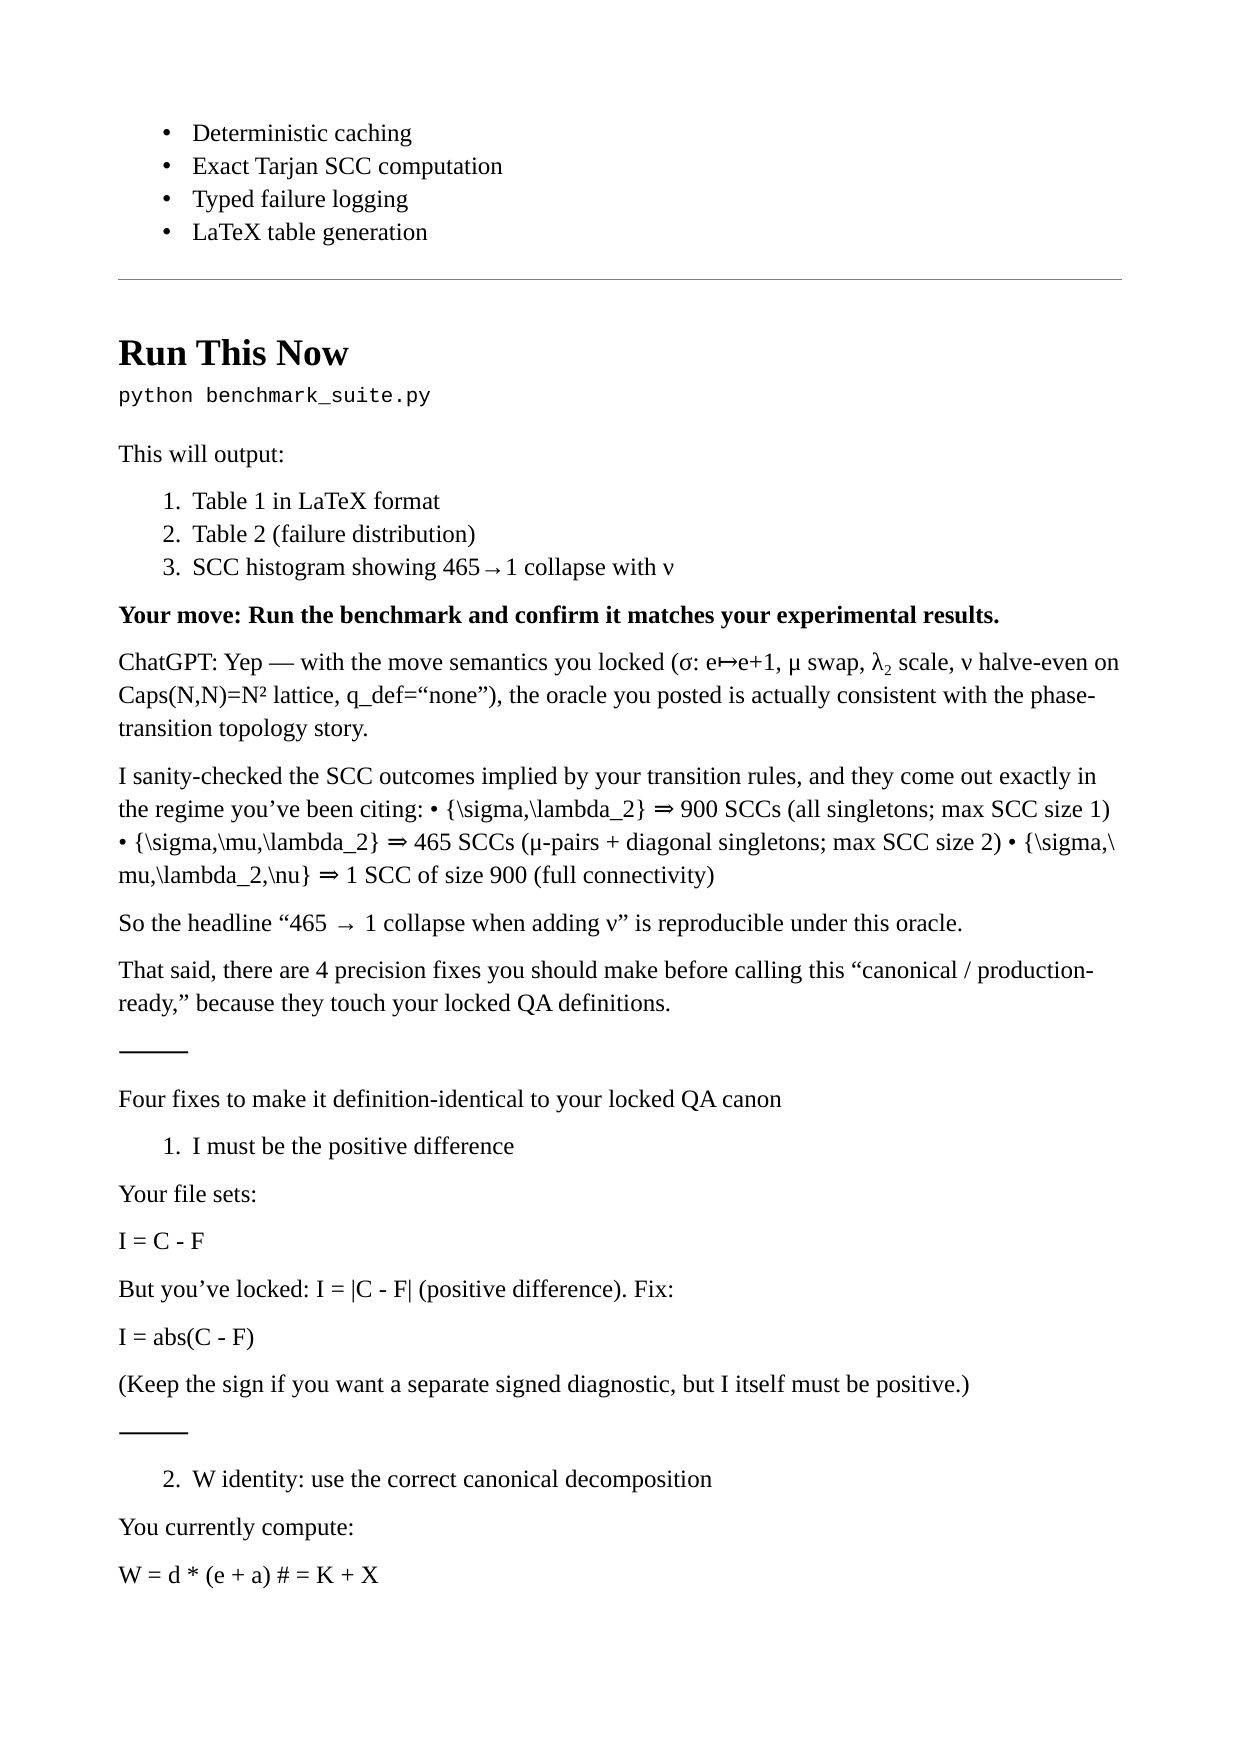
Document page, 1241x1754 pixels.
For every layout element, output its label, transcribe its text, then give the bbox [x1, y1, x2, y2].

text python benchmark_suite.py [118, 386, 1122, 409]
list SCC histogram showing 465→1 collapse with ν [162, 552, 1122, 581]
list Table 1 in LaTeX format [162, 486, 1122, 515]
text That said, there are 4 precision fixes you should make before calling this “canonical / production-ready,” because they touch your locked QA definitions. [118, 955, 1122, 1017]
text Four fixes to make it definition-identical to your locked QA canon [118, 1084, 1122, 1112]
text Your move: Run the benchmark and confirm it matches your experimental results. [118, 600, 1122, 629]
list Table 2 (failure distribution) [162, 519, 1122, 548]
text I sanity-checked the SCC outcomes implied by your transition rules, and they come out exactly in the regime you’ve been citing: • {\sigma,\lambda_2} ⇒ 900 SCCs (all singletons; max SCC size 1) • {\sigma,\mu,\lambda_2} ⇒ 465 SCCs (μ-pairs + diagonal singletons; max SCC size 2) • {\sigma,\mu,\lambda_2,\nu} ⇒ 1 SCC of size 900 (full connectivity) [118, 761, 1122, 889]
text You currently compute: [118, 1512, 1122, 1541]
list LaTeX table generation [162, 217, 1122, 246]
list Deterministic caching [162, 118, 1122, 147]
subtitle Run This Now [118, 330, 1122, 373]
list Typed failure logging [162, 184, 1122, 213]
text W = d * (e + a) # = K + X [118, 1560, 1122, 1588]
text This will output: [118, 439, 1122, 467]
text I = C - F [118, 1226, 1122, 1255]
text ChatGPT: Yep — with the move semantics you locked (σ: e↦e+1, μ swap, λ₂ scale, ν halve-even on Caps(N,N)=N² lattice, q_def=“none”), the oracle you posted is actually consistent with the phase-transition topology story. [118, 647, 1122, 742]
text ⸻ [118, 1036, 1122, 1065]
list I must be the positive difference [162, 1131, 1122, 1160]
list Exact Tarjan SCC computation [162, 151, 1122, 180]
text But you’ve locked: I = |C - F| (positive difference). Fix: [118, 1274, 1122, 1303]
text ⸻ [118, 1417, 1122, 1446]
text I = abs(C - F) [118, 1322, 1122, 1350]
list W identity: use the correct canonical decomposition [162, 1464, 1122, 1493]
text So the headline “465 → 1 collapse when adding ν” is reproducible under this oracle. ✅ [118, 908, 1122, 937]
text Your file sets: [118, 1179, 1122, 1208]
text (Keep the sign if you want a separate signed diagnostic, but I itself must be positive.) [118, 1369, 1122, 1398]
